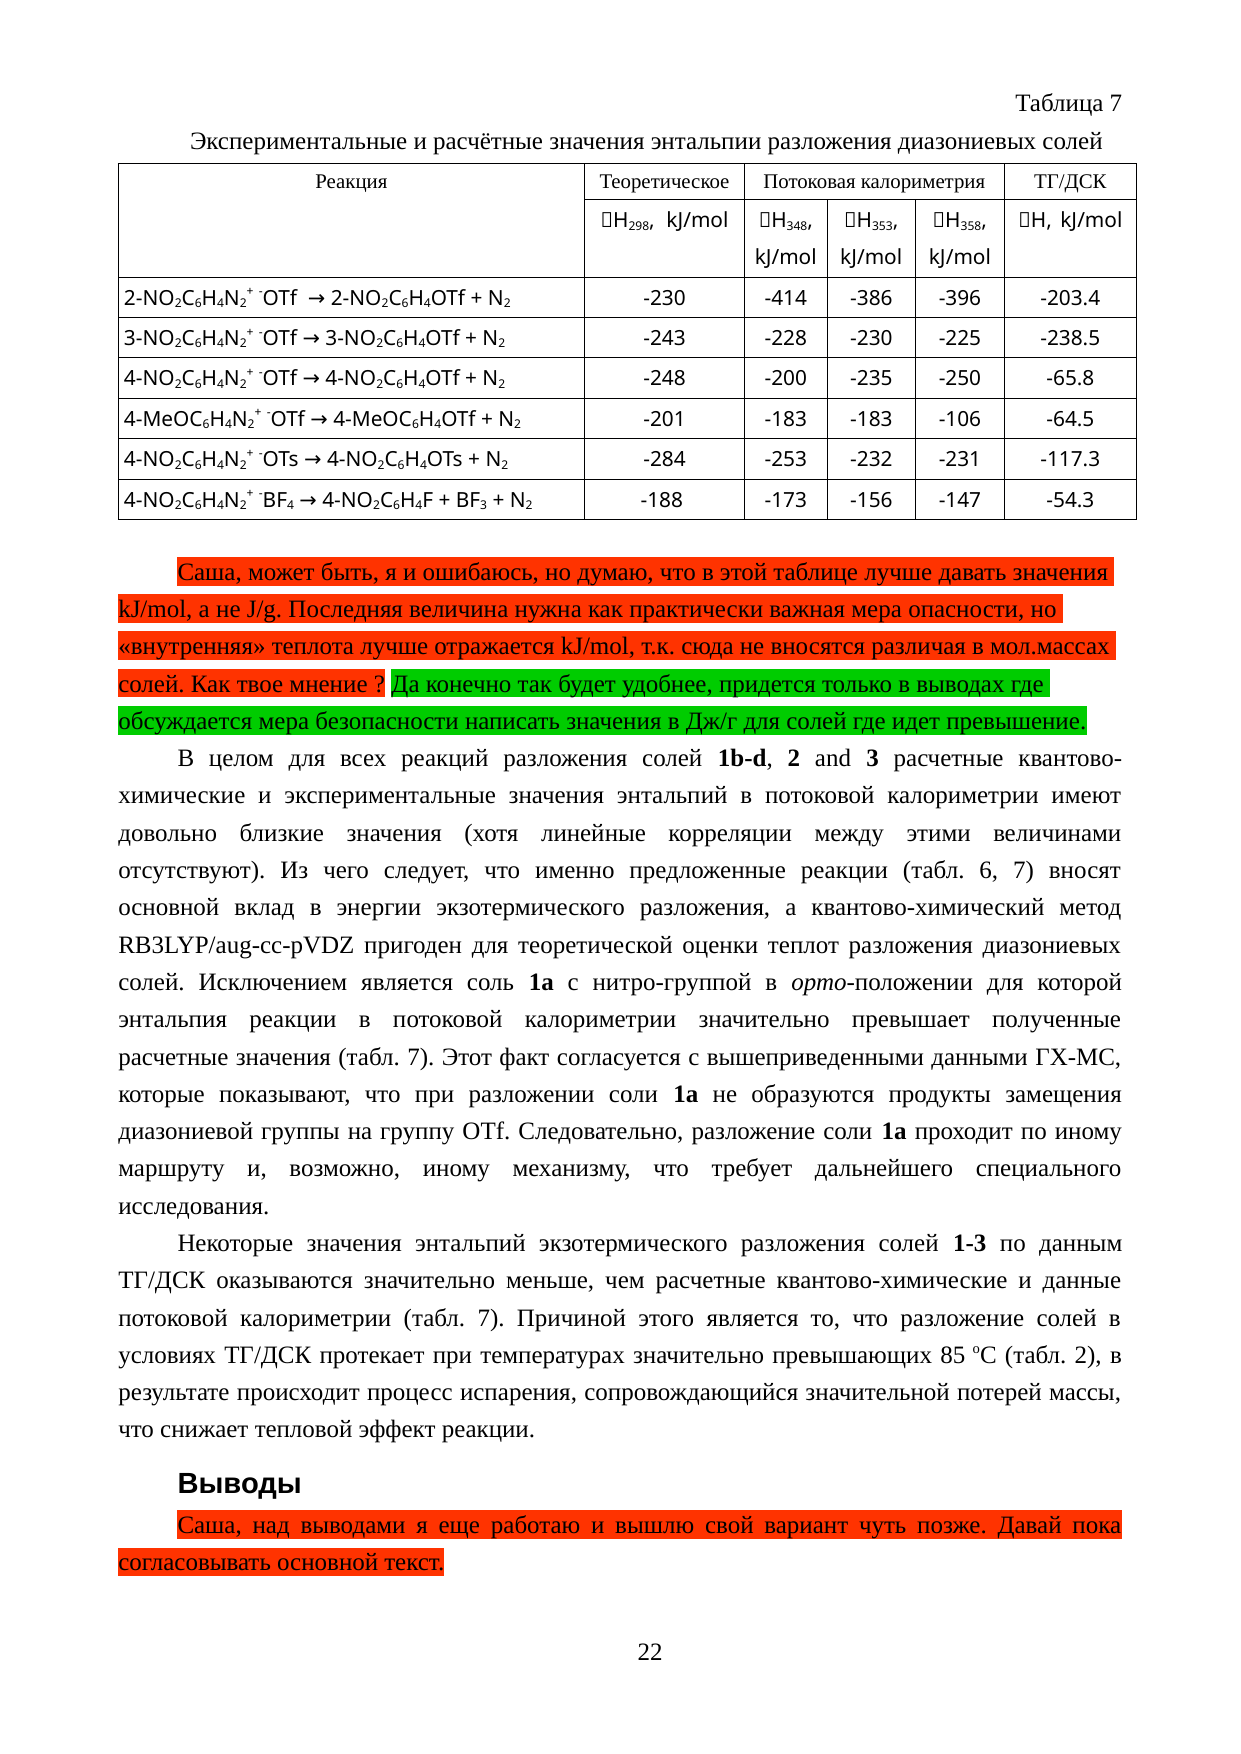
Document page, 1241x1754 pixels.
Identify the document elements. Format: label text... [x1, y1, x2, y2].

table_header Теоретическое [585, 164, 744, 199]
table_cell -200 [745, 358, 827, 398]
subtitle Выводы [118, 1467, 1122, 1500]
text Таблица 7 [118, 88, 1122, 117]
table_cell -248 [585, 358, 744, 398]
table_cell -147 [916, 480, 1004, 519]
table_cell -183 [828, 399, 915, 438]
table_cell -232 [828, 439, 915, 478]
text Саша, над выводами я еще работаю и вышлю свой вариант чуть позже. Давай пока согласовывать основной текст. [118, 1510, 1122, 1576]
table_cell 2-NO2C6H4N2+ -OTf → 2-NO2C6H4OTf + N2 [119, 278, 584, 317]
table_cell -183 [745, 399, 827, 438]
table_cell -64.5 [1005, 399, 1136, 438]
text В целом для всех реакций разложения солей 1b-d, 2 and 3 расчетные квантово-химические и экспериментальные значения энтальпий в потоковой калориметрии имеют довольно близкие значения (хотя линейные корреляции между этими величинами отсутствуют). Из чего следует, что именно предложенные реакции (табл. 6, 7) вносят основной вклад в энергии экзотермического разложения, а квантово-химический метод RB3LYP/aug-cc-pVDZ пригоден для теоретической оценки теплот разложения диазониевых солей. Исключением является соль 1a с нитро-группой в орто-положении для которой энтальпия реакции в потоковой калориметрии значительно превышает полученные расчетные значения (табл. 7). Этот факт согласуется с вышеприведенными данными ГХ-МС, которые показывают, что при разложении соли 1a не образуются продукты замещения диазониевой группы на группу OTf. Следовательно, разложение соли 1a проходит по иному маршруту и, возможно, иному механизму, что требует дальнейшего специального исследования. [118, 743, 1122, 1219]
table_cell -54.3 [1005, 480, 1136, 519]
table_cell H358, kJ/mol [916, 200, 1004, 276]
table_header ТГ/ДСК [1005, 164, 1136, 199]
table_cell -230 [585, 278, 744, 317]
table_cell H298, kJ/mol [585, 200, 744, 276]
table_cell -235 [828, 358, 915, 398]
table_cell -396 [916, 278, 1004, 317]
table_cell -284 [585, 439, 744, 478]
table_cell -238.5 [1005, 318, 1136, 357]
table_cell -117.3 [1005, 439, 1136, 478]
table_header Потоковая калориметрия [745, 164, 1004, 199]
table_cell -243 [585, 318, 744, 357]
table_cell -65.8 [1005, 358, 1136, 398]
text Экспериментальные и расчётные значения энтальпии разложения диазониевых солей [118, 126, 1122, 154]
table_cell 4-MeOC6H4N2+ -OTf → 4-MeOC6H4OTf + N2 [119, 399, 584, 438]
table_cell 3-NO2C6H4N2+ -OTf → 3-NO2C6H4OTf + N2 [119, 318, 584, 357]
table_cell -173 [745, 480, 827, 519]
table_cell -414 [745, 278, 827, 317]
table_cell -188 [585, 480, 744, 519]
table_cell -253 [745, 439, 827, 478]
table_cell 4-NO2C6H4N2+ -OTf → 4-NO2C6H4OTf + N2 [119, 358, 584, 398]
text Саша, может быть, я и ошибаюсь, но думаю, что в этой таблице лучше давать значения kJ/mol, а не J/g. Последняя величина нужна как практически важная мера опасности, но «внутренняя» теплота лучше отражается kJ/mol, т.к. сюда не вносятся различая в мол.массах солей. Как твое мнение ? Да конечно так будет удобнее, придется только в выводах где обсуждается мера безопасности написать значения в Дж/г для солей где идет превышение. [118, 557, 1122, 735]
table_cell -250 [916, 358, 1004, 398]
table_header Реакция [119, 164, 584, 276]
table_cell -386 [828, 278, 915, 317]
table_cell -231 [916, 439, 1004, 478]
table_cell 4-NO2C6H4N2+ -OTs → 4-NO2C6H4OTs + N2 [119, 439, 584, 478]
table_cell -203.4 [1005, 278, 1136, 317]
table_cell -228 [745, 318, 827, 357]
table_cell -156 [828, 480, 915, 519]
table_cell -201 [585, 399, 744, 438]
table_cell H353, kJ/mol [828, 200, 915, 276]
text Некоторые значения энтальпий экзотермического разложения солей 1-3 по данным ТГ/ДСК оказываются значительно меньше, чем расчетные квантово-химические и данные потоковой калориметрии (табл. 7). Причиной этого является то, что разложение солей в условиях ТГ/ДСК протекает при температурах значительно превышающих 85 оС (табл. 2), в результате происходит процесс испарения, сопровождающийся значительной потерей массы, что снижает тепловой эффект реакции. [118, 1228, 1122, 1443]
table_cell -230 [828, 318, 915, 357]
table_cell -106 [916, 399, 1004, 438]
table_cell 4-NO2C6H4N2+ -BF4 → 4-NO2C6H4F + BF3 + N2 [119, 480, 584, 519]
table_cell -225 [916, 318, 1004, 357]
table_cell H, kJ/mol [1005, 200, 1136, 276]
table_cell H348, kJ/mol [745, 200, 827, 276]
